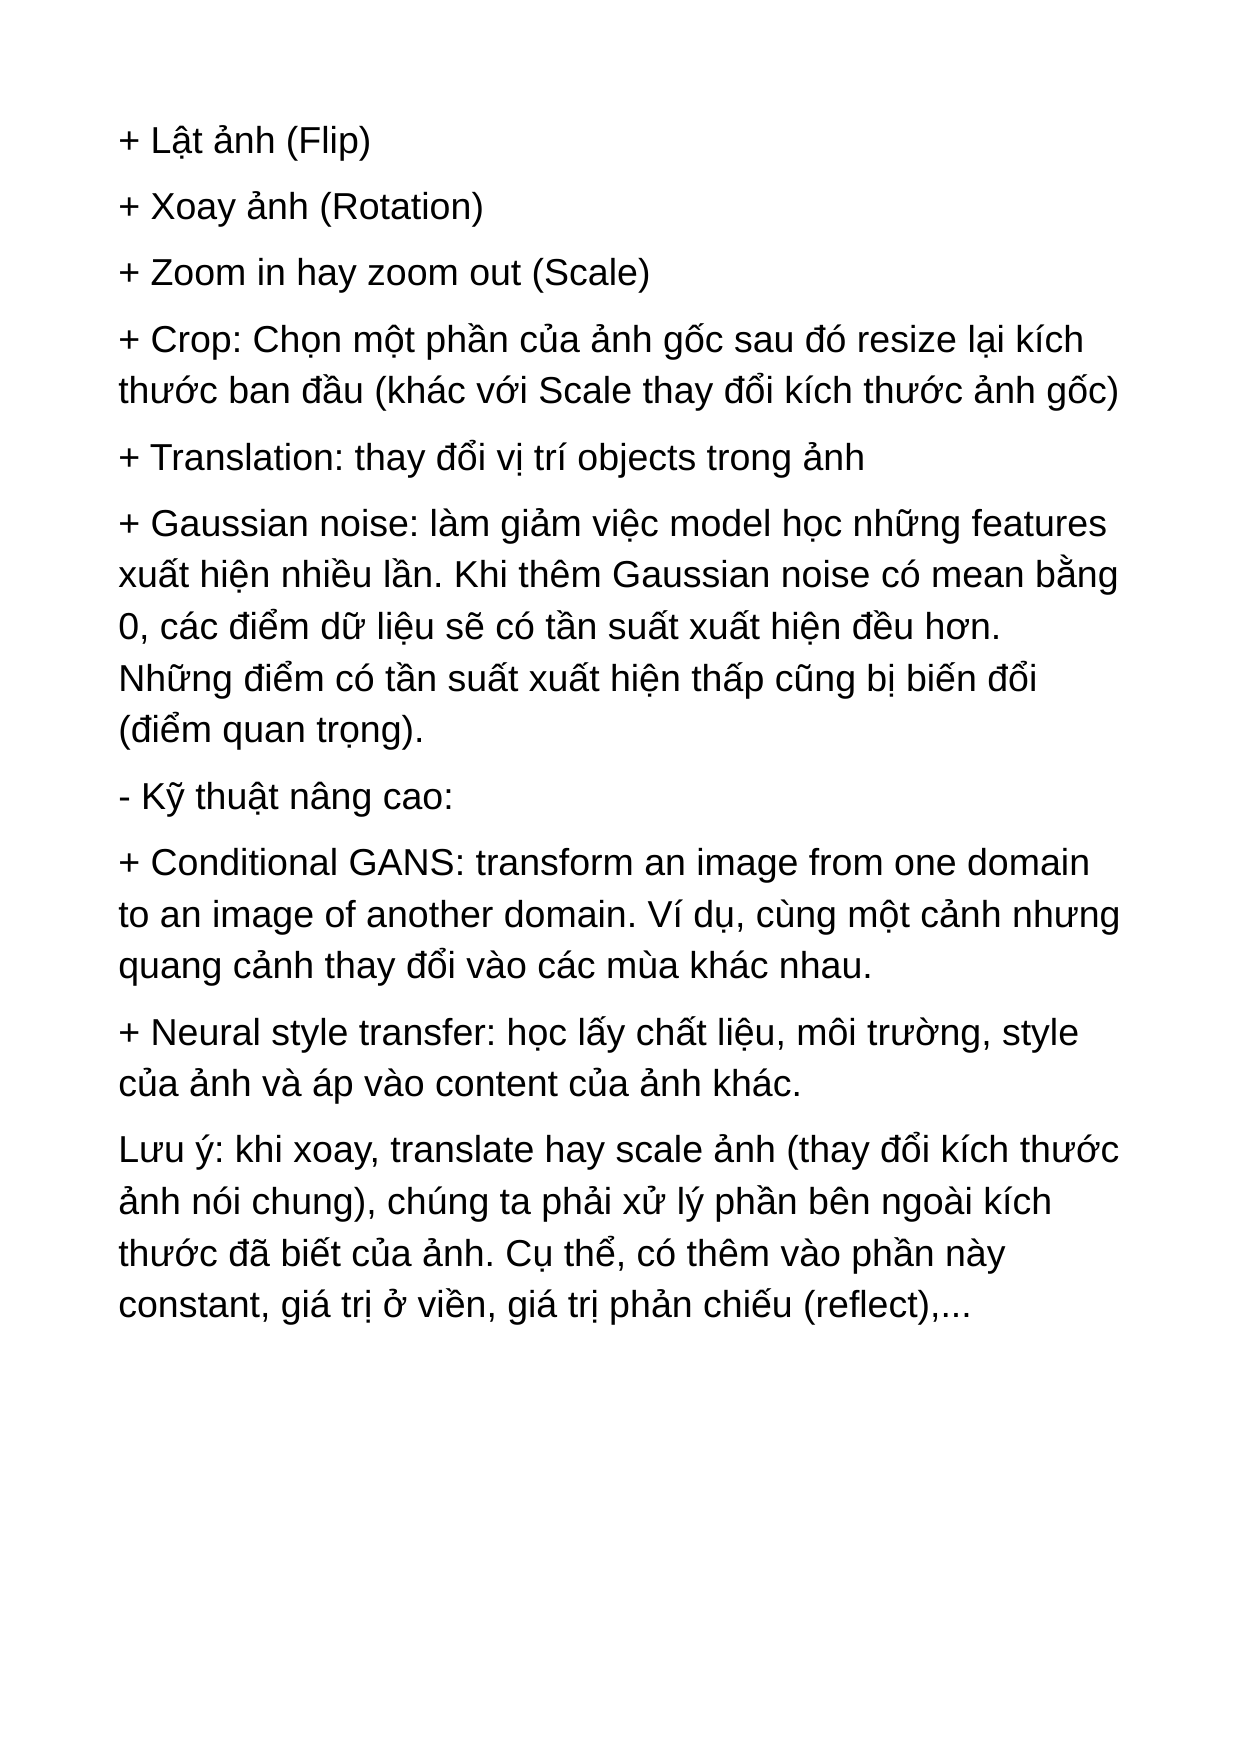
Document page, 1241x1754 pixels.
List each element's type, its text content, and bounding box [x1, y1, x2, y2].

text + Gaussian noise: làm giảm việc model học những features xuất hiện nhiều lần. Khi thêm Gaussian noise có mean bằng 0, các điểm dữ liệu sẽ có tần suất xuất hiện đều hơn. Những điểm có tần suất xuất hiện thấp cũng bị biến đổi (điểm quan trọng). [118, 501, 1122, 751]
text + Zoom in hay zoom out (Scale) [118, 251, 1122, 294]
text - Kỹ thuật nâng cao: [118, 774, 1122, 817]
text + Xoay ảnh (Rotation) [118, 184, 1122, 227]
text Lưu ý: khi xoay, translate hay scale ảnh (thay đổi kích thước ảnh nói chung), chúng ta phải xử lý phần bên ngoài kích thước đã biết của ảnh. Cụ thể, có thêm vào phần này constant, giá trị ở viền, giá trị phản chiếu (reflect),... [118, 1128, 1122, 1326]
text + Lật ảnh (Flip) [118, 118, 1122, 161]
text + Translation: thay đổi vị trí objects trong ảnh [118, 435, 1122, 478]
text + Neural style transfer: học lấy chất liệu, môi trường, style của ảnh và áp vào content của ảnh khác. [118, 1010, 1122, 1104]
text + Conditional GANS: transform an image from one domain to an image of another domain. Ví dụ, cùng một cảnh nhưng quang cảnh thay đổi vào các mùa khác nhau. [118, 840, 1122, 987]
text + Crop: Chọn một phần của ảnh gốc sau đó resize lại kích thước ban đầu (khác với Scale thay đổi kích thước ảnh gốc) [118, 317, 1122, 412]
